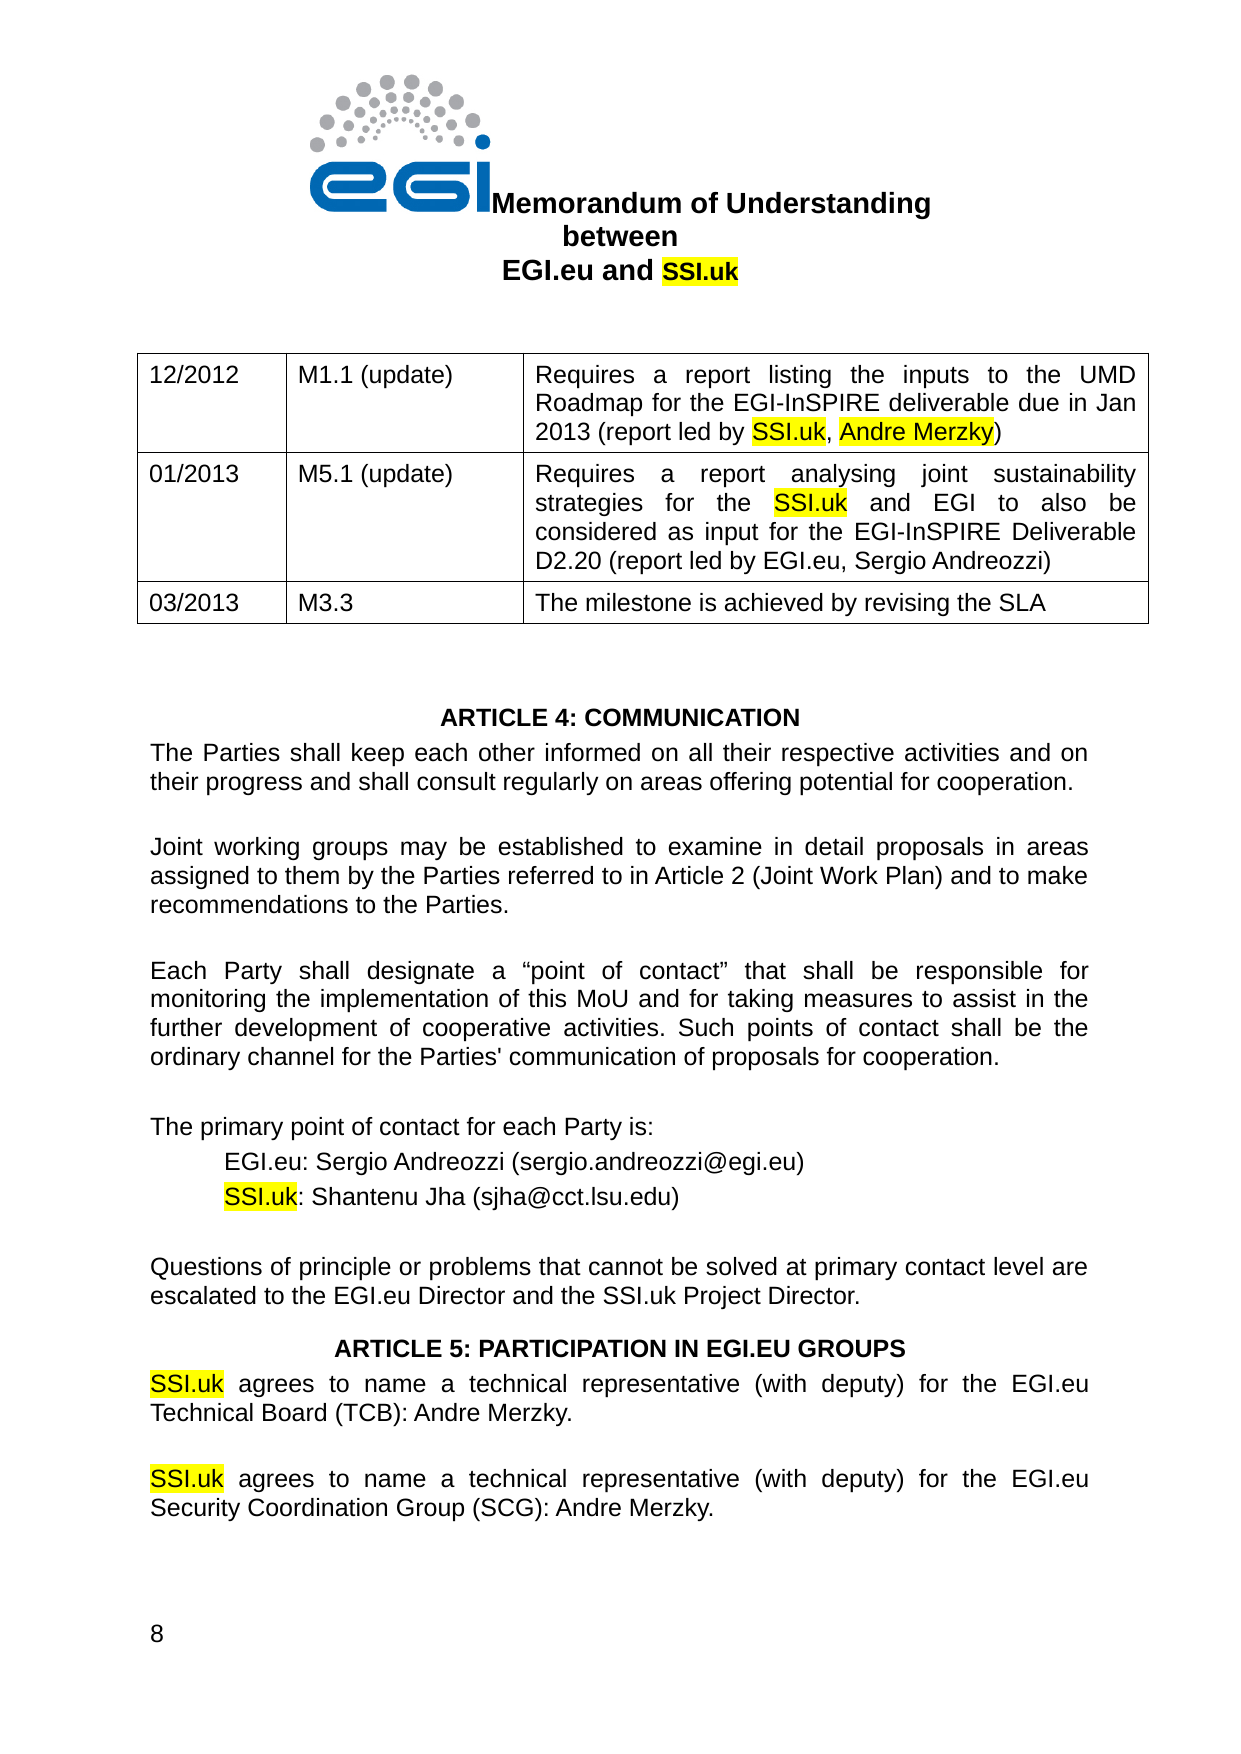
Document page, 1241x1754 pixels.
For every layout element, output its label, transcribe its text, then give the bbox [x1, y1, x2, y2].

table_cell 12/2012 [138, 354, 286, 452]
table_cell Requires a report listing the inputs to the UMD Roadmap for the EGI-InSPIRE deliverable due in Jan 2013 (report led by SSI.uk, Andre Merzky) [524, 354, 1148, 452]
text EGI.eu: Sergio Andreozzi (sergio.andreozzi@egi.eu) [150, 1147, 1090, 1176]
table_cell The milestone is achieved by revising the SLA [524, 582, 1148, 623]
table_cell 03/2013 [138, 582, 286, 623]
text Questions of principle or problems that cannot be solved at primary contact level are escalated to the EGI.eu Director and the SSI.uk Project Director. [150, 1252, 1090, 1309]
table_cell M1.1 (update) [287, 354, 523, 452]
text The primary point of contact for each Party is: [150, 1112, 1090, 1141]
text Joint working groups may be established to examine in detail proposals in areas assigned to them by the Parties referred to in Article 2 (Joint Work Plan) and to make recommendations to the Parties. [150, 832, 1090, 919]
text The Parties shall keep each other informed on all their respective activities and on their progress and shall consult regularly on areas offering potential for cooperation. [150, 738, 1090, 795]
table_cell 01/2013 [138, 453, 286, 581]
table_cell M5.1 (update) [287, 453, 523, 581]
text SSI.uk agrees to name a technical representative (with deputy) for the EGI.eu Technical Board (TCB): Andre Merzky. [150, 1369, 1090, 1427]
picture [308, 73, 492, 214]
text Each Party shall designate a “point of contact” that shall be responsible for monitoring the implementation of this MoU and for taking measures to assist in the further development of cooperative activities. Such points of contact shall be the ordinary channel for the Parties' communication of proposals for cooperation. [150, 956, 1090, 1071]
text SSI.uk: Shantenu Jha (sjha@cct.lsu.edu) [150, 1182, 1090, 1211]
text SSI.uk agrees to name a technical representative (with deputy) for the EGI.eu Security Coordination Group (SCG): Andre Merzky. [150, 1464, 1090, 1522]
table_cell Requires a report analysing joint sustainability strategies for the SSI.uk and EGI to also be considered as input for the EGI-InSPIRE Deliverable D2.20 (report led by EGI.eu, Sergio Andreozzi) [524, 453, 1148, 581]
table_cell M3.3 [287, 582, 523, 623]
subtitle Article 4: Communication [150, 703, 1090, 732]
subtitle Article 5: participation in EGI.eu groups [150, 1334, 1090, 1363]
